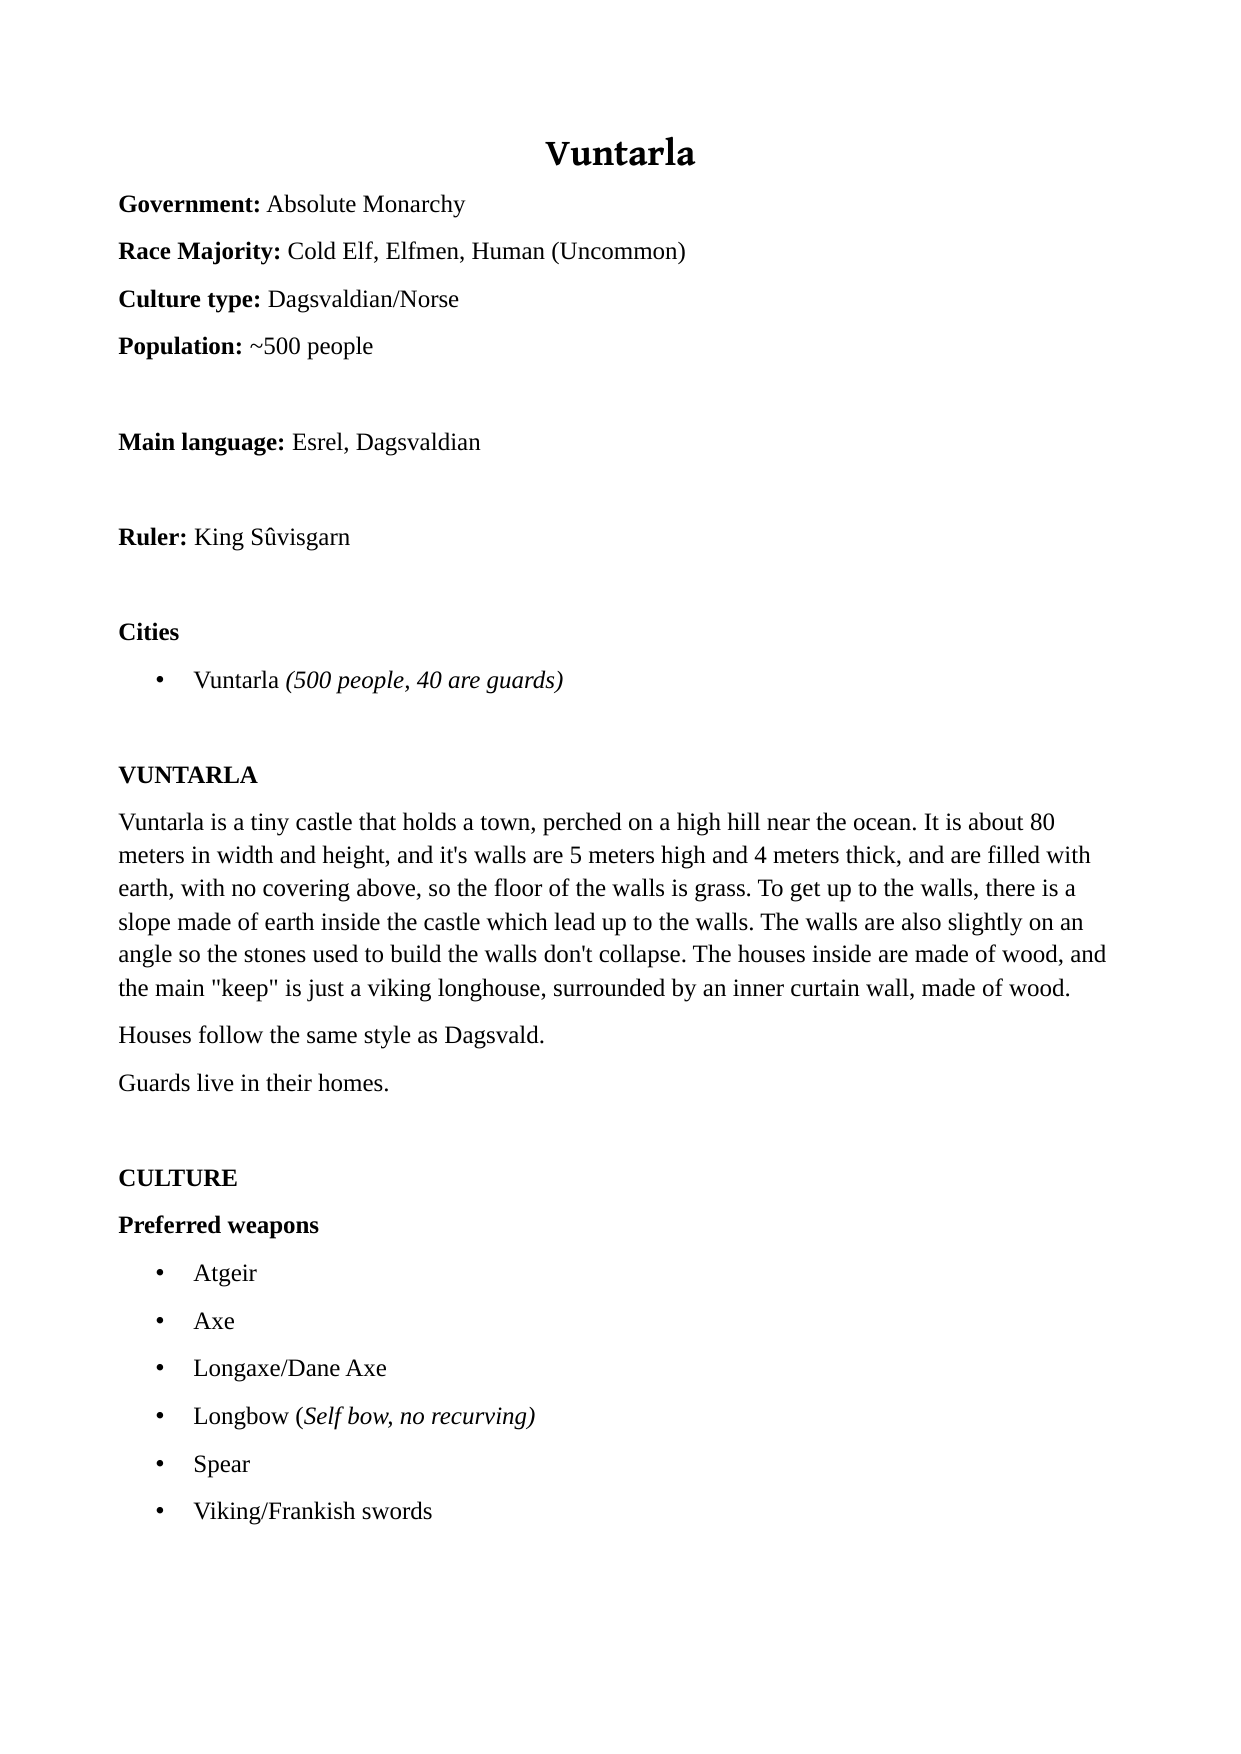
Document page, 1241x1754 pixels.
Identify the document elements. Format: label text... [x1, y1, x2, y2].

list Axe [156, 1306, 1122, 1334]
text Ruler: King Sûvisgarn [118, 522, 1122, 551]
text Main language: Esrel, Dagsvaldian [118, 427, 1122, 455]
text Culture type: Dagsvaldian/Norse [118, 284, 1122, 313]
list Longbow (Self bow, no recurving) [156, 1401, 1122, 1430]
text Vuntarla is a tiny castle that holds a town, perched on a high hill near the ocean. It is about 80 meters in width and height, and it's walls are 5 meters high and 4 meters thick, and are filled with earth, with no covering above, so the floor of the walls is grass. To get up to the walls, there is a slope made of earth inside the castle which lead up to the walls. The walls are also slightly on an angle so the stones used to build the walls don't collapse. The houses inside are made of wood, and the main "keep" is just a viking longhouse, surrounded by an inner curtain wall, made of wood. [118, 807, 1122, 1001]
subtitle Vuntarla [118, 133, 1122, 176]
list Spear [156, 1449, 1122, 1477]
text CULTURE [118, 1163, 1122, 1192]
text VUNTARLA [118, 760, 1122, 789]
text Guards live in their homes. [118, 1068, 1122, 1097]
list Vuntarla (500 people, 40 are guards) [156, 665, 1122, 693]
list Viking/Frankish swords [156, 1496, 1122, 1525]
list Atgeir [156, 1258, 1122, 1287]
text Preferred weapons [118, 1211, 1122, 1239]
text Cities [118, 617, 1122, 646]
text Houses follow the same style as Dagsvald. [118, 1020, 1122, 1049]
text Population: ~500 people [118, 331, 1122, 360]
list Longaxe/Dane Axe [156, 1353, 1122, 1382]
text Government: Absolute Monarchy [118, 189, 1122, 217]
text Race Majority: Cold Elf, Elfmen, Human (Uncommon) [118, 236, 1122, 265]
